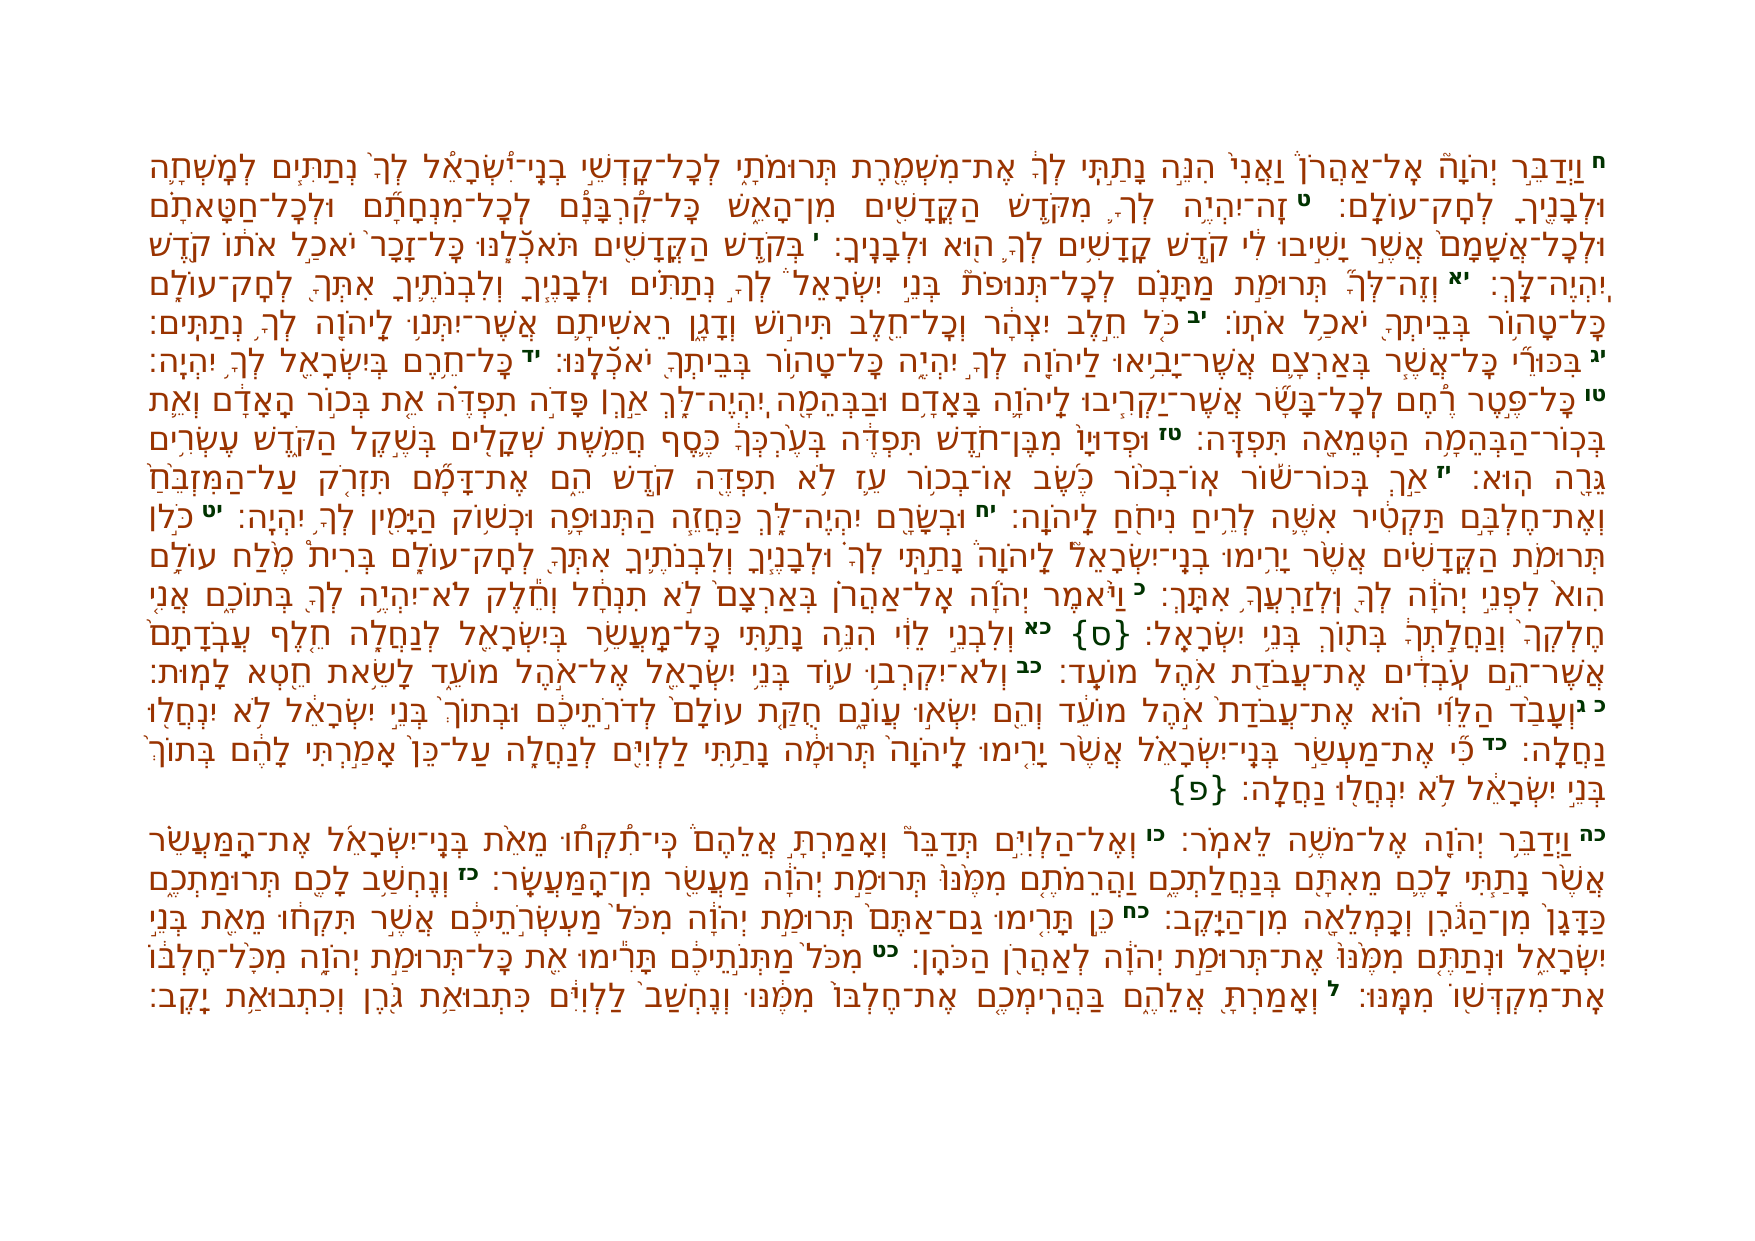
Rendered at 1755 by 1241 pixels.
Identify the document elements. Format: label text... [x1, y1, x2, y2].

text כה וַיְדַבֵּ֥ר יְהֹוָ֖ה אֶל־מֹשֶׁ֥ה לֵּאמֹֽר׃ כו וְאֶל־הַלְוִיִּ֣ם תְּדַבֵּר֮ וְאָמַרְתָּ֣ אֲלֵהֶם֒ כִּֽי־תִ֠קְח֠וּ מֵאֵ֨ת בְּנֵֽי־יִשְׂרָאֵ֜ל אֶת־הַֽמַּעֲשֵׂ֗ר אֲשֶׁ֨ר נָתַ֧תִּי לָכֶ֛ם מֵאִתָּ֖ם בְּנַחֲלַתְכֶ֑ם וַהֲרֵמֹתֶ֤ם מִמֶּ֙נּוּ֙ תְּרוּמַ֣ת יְהֹוָ֔ה מַעֲשֵׂ֖ר מִן־הַֽמַּעֲשֵֽׂר׃ כז וְנֶחְשַׁ֥ב לָכֶ֖ם תְּרוּמַתְכֶ֑ם כַּדָּגָן֙ מִן־הַגֹּ֔רֶן וְכַֽמְלֵאָ֖ה מִן־הַיָּֽקֶב׃ כח כֵּ֣ן תָּרִ֤ימוּ גַם־אַתֶּם֙ תְּרוּמַ֣ת יְהֹוָ֔ה מִכֹּל֙ מַעְשְׂרֹ֣תֵיכֶ֔ם אֲשֶׁ֣ר תִּקְח֔וּ מֵאֵ֖ת בְּנֵ֣י יִשְׂרָאֵ֑ל וּנְתַתֶּ֤ם מִמֶּ֙נּוּ֙ אֶת־תְּרוּמַ֣ת יְהֹוָ֔ה לְאַהֲרֹ֖ן הַכֹּהֵֽן׃ כט מִכֹּל֙ מַתְּנֹ֣תֵיכֶ֔ם תָּרִ֕ימוּ אֵ֖ת כׇּל־תְּרוּמַ֣ת יְהֹוָ֑ה מִכׇּ֨ל־חֶלְבּ֔וֹ אֶֽת־מִקְדְּשׁ֖וֹ מִמֶּֽנּוּ׃ ל וְאָמַרְתָּ֖ אֲלֵהֶ֑ם בַּהֲרִֽימְכֶ֤ם אֶת־חֶלְבּוֹ֙ מִמֶּ֔נּוּ וְנֶחְשַׁב֙ לַלְוִיִּ֔ם כִּתְבוּאַ֥ת גֹּ֖רֶן וְכִתְבוּאַ֥ת יָֽקֶב׃ [148, 821, 1606, 1015]
text ח וַיְדַבֵּ֣ר יְהֹוָה֮ אֶֽל־אַהֲרֹן֒ וַאֲנִי֙ הִנֵּ֣ה נָתַ֣תִּֽי לְךָ֔ אֶת־מִשְׁמֶ֖רֶת תְּרוּמֹתָ֑י לְכׇל־קׇדְשֵׁ֣י בְנֵֽי־יִ֠שְׂרָאֵ֠ל לְךָ֨ נְתַתִּ֧ים לְמׇשְׁחָ֛ה וּלְבָנֶ֖יךָ לְחׇק־עוֹלָֽם׃ ט זֶֽה־יִהְיֶ֥ה לְךָ֛ מִקֹּ֥דֶשׁ הַקֳּדָשִׁ֖ים מִן־הָאֵ֑שׁ כׇּל־קׇ֠רְבָּנָ֠ם לְֽכׇל־מִנְחָתָ֞ם וּלְכׇל־חַטָּאתָ֗ם וּלְכׇל־אֲשָׁמָם֙ אֲשֶׁ֣ר יָשִׁ֣יבוּ לִ֔י קֹ֣דֶשׁ קׇֽדָשִׁ֥ים לְךָ֛ ה֖וּא וּלְבָנֶֽיךָ׃ י בְּקֹ֥דֶשׁ הַקֳּדָשִׁ֖ים תֹּאכְﬞלֶ֑נּוּ כׇּל־זָכָר֙ יֹאכַ֣ל אֹת֔וֹ קֹ֖דֶשׁ יִֽהְיֶה־לָּֽךְ׃ יא וְזֶה־לְּךָ֞ תְּרוּמַ֣ת מַתָּנָ֗ם לְכׇל־תְּנוּפֹת֮ בְּנֵ֣י יִשְׂרָאֵל֒ לְךָ֣ נְתַתִּ֗ים וּלְבָנֶ֧יךָ וְלִבְנֹתֶ֛יךָ אִתְּךָ֖ לְחׇק־עוֹלָ֑ם כׇּל־טָה֥וֹר בְּבֵיתְךָ֖ יֹאכַ֥ל אֹתֽוֹ׃ יב כֹּ֚ל חֵ֣לֶב יִצְהָ֔ר וְכׇל־חֵ֖לֶב תִּיר֣וֹשׁ וְדָגָ֑ן רֵאשִׁיתָ֛ם אֲשֶׁר־יִתְּנ֥וּ לַֽיהֹוָ֖ה לְךָ֥ נְתַתִּֽים׃ יג בִּכּוּרֵ֞י כׇּל־אֲשֶׁ֧ר בְּאַרְצָ֛ם אֲשֶׁר־יָבִ֥יאוּ לַיהֹוָ֖ה לְךָ֣ יִהְיֶ֑ה כׇּל־טָה֥וֹר בְּבֵיתְךָ֖ יֹאכְﬞלֶֽנּוּ׃ יד כׇּל־חֵ֥רֶם בְּיִשְׂרָאֵ֖ל לְךָ֥ יִהְיֶֽה׃ טו כׇּל־פֶּ֣טֶר רֶ֠חֶם לְֽכׇל־בָּשָׂ֞ר אֲשֶׁר־יַקְרִ֧יבוּ לַֽיהֹוָ֛ה בָּאָדָ֥ם וּבַבְּהֵמָ֖ה יִֽהְיֶה־לָּ֑ךְ אַ֣ךְ׀ פָּדֹ֣ה תִפְדֶּ֗ה אֵ֚ת בְּכ֣וֹר הָֽאָדָ֔ם וְאֵ֛ת בְּכֽוֹר־הַבְּהֵמָ֥ה הַטְּמֵאָ֖ה תִּפְדֶּֽה׃ טז וּפְדוּיָו֙ מִבֶּן־חֹ֣דֶשׁ תִּפְדֶּ֔ה בְּעֶ֨רְכְּךָ֔ כֶּ֛סֶף חֲמֵ֥שֶׁת שְׁקָלִ֖ים בְּשֶׁ֣קֶל הַקֹּ֑דֶשׁ עֶשְׂרִ֥ים גֵּרָ֖ה הֽוּא׃ יז אַ֣ךְ בְּֽכוֹר־שׁ֡וֹר אֽוֹ־בְכ֨וֹר כֶּ֜שֶׂב אֽוֹ־בְכ֥וֹר עֵ֛ז לֹ֥א תִפְדֶּ֖ה קֹ֣דֶשׁ הֵ֑ם אֶת־דָּמָ֞ם תִּזְרֹ֤ק עַל־הַמִּזְבֵּ֙חַ֙ וְאֶת־חֶלְבָּ֣ם תַּקְטִ֔יר אִשֶּׁ֛ה לְרֵ֥יחַ נִיחֹ֖חַ לַֽיהֹוָֽה׃ יח וּבְשָׂרָ֖ם יִהְיֶה־לָּ֑ךְ כַּחֲזֵ֧ה הַתְּנוּפָ֛ה וּכְשׁ֥וֹק הַיָּמִ֖ין לְךָ֥ יִהְיֶֽה׃ יט כֹּ֣ל׀ תְּרוּמֹ֣ת הַקֳּדָשִׁ֗ים אֲשֶׁ֨ר יָרִ֥ימוּ בְנֵֽי־יִשְׂרָאֵל֮ לַֽיהֹוָה֒ נָתַ֣תִּֽי לְךָ֗ וּלְבָנֶ֧יךָ וְלִבְנֹתֶ֛יךָ אִתְּךָ֖ לְחׇק־עוֹלָ֑ם בְּרִית֩ מֶ֨לַח עוֹלָ֥ם הִוא֙ לִפְנֵ֣י יְהֹוָ֔ה לְךָ֖ וּֽלְזַרְעֲךָ֥ אִתָּֽךְ׃ כ וַיֹּ֨אמֶר יְהֹוָ֜ה אֶֽל־אַהֲרֹ֗ן בְּאַרְצָם֙ לֹ֣א תִנְחָ֔ל וְחֵ֕לֶק לֹא־יִהְיֶ֥ה לְךָ֖ בְּתוֹכָ֑ם אֲנִ֤י חֶלְקְךָ֙ וְנַחֲלָ֣תְךָ֔ בְּת֖וֹךְ בְּנֵ֥י יִשְׂרָאֵֽל׃ {ס} כא וְלִבְנֵ֣י לֵוִ֔י הִנֵּ֥ה נָתַ֛תִּי כׇּל־מַֽעֲשֵׂ֥ר בְּיִשְׂרָאֵ֖ל לְנַחֲלָ֑ה חֵ֤לֶף עֲבֹֽדָתָם֙ אֲשֶׁר־הֵ֣ם עֹֽבְדִ֔ים אֶת־עֲבֹדַ֖ת אֹ֥הֶל מוֹעֵֽד׃ כב וְלֹא־יִקְרְב֥וּ ע֛וֹד בְּנֵ֥י יִשְׂרָאֵ֖ל אֶל־אֹ֣הֶל מוֹעֵ֑ד לָשֵׂ֥את חֵ֖טְא לָמֽוּת׃ כ גוְעָבַ֨ד הַלֵּוִ֜י ה֗וּא אֶת־עֲבֹדַת֙ אֹ֣הֶל מוֹעֵ֔ד וְהֵ֖ם יִשְׂא֣וּ עֲוֺנָ֑ם חֻקַּ֤ת עוֹלָם֙ לְדֹרֹ֣תֵיכֶ֔ם וּבְתוֹךְ֙ בְּנֵ֣י יִשְׂרָאֵ֔ל לֹ֥א יִנְחֲל֖וּ נַחֲלָֽה׃ כד כִּ֞י אֶת־מַעְשַׂ֣ר בְּנֵֽי־יִשְׂרָאֵ֗ל אֲשֶׁ֨ר יָרִ֤ימוּ לַֽיהֹוָה֙ תְּרוּמָ֔ה נָתַ֥תִּי לַלְוִיִּ֖ם לְנַחֲלָ֑ה עַל־כֵּן֙ אָמַ֣רְתִּי לָהֶ֔ם בְּתוֹךְ֙ בְּנֵ֣י יִשְׂרָאֵ֔ל לֹ֥א יִנְחֲל֖וּ נַחֲלָֽה׃ {פ} [148, 148, 1606, 808]
